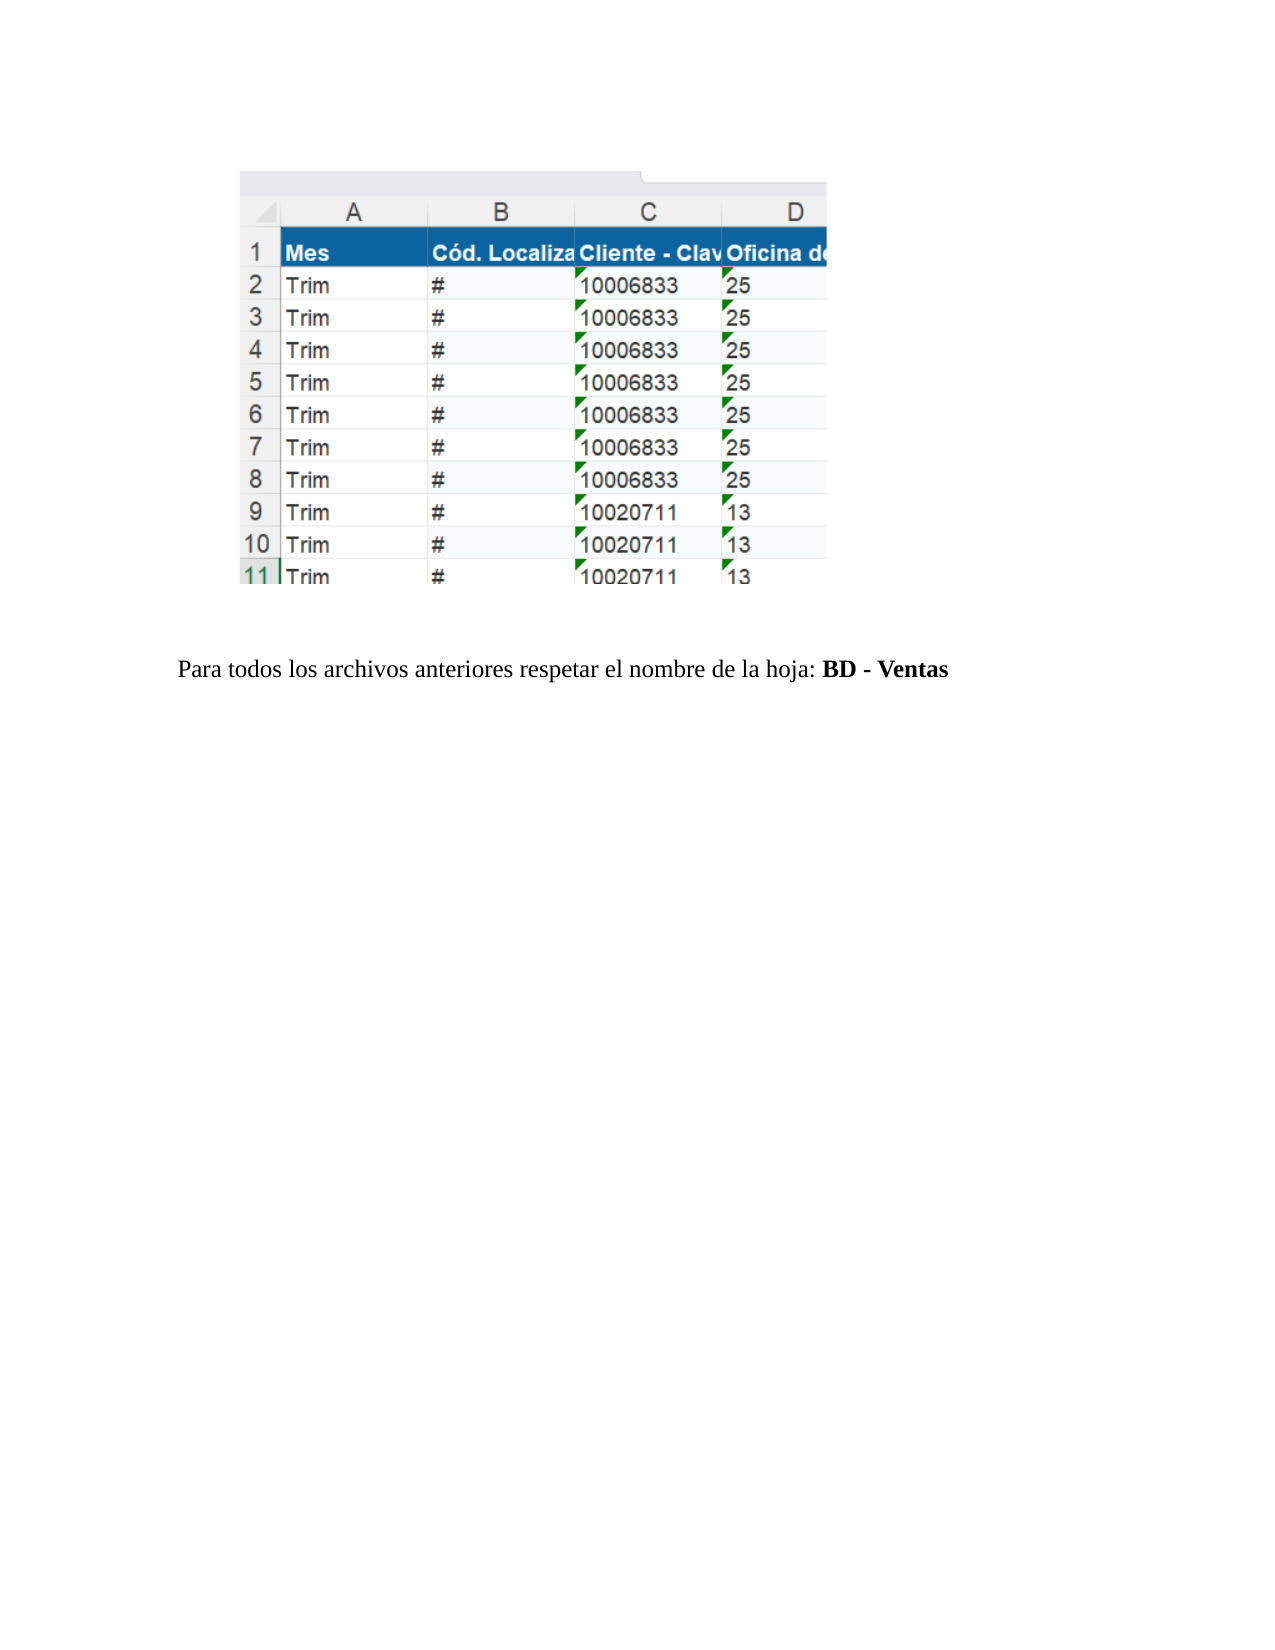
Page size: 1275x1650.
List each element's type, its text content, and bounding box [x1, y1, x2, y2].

text Para todos los archivos anteriores respetar el nombre de la hoja: BD - Ventas [177, 654, 1098, 683]
